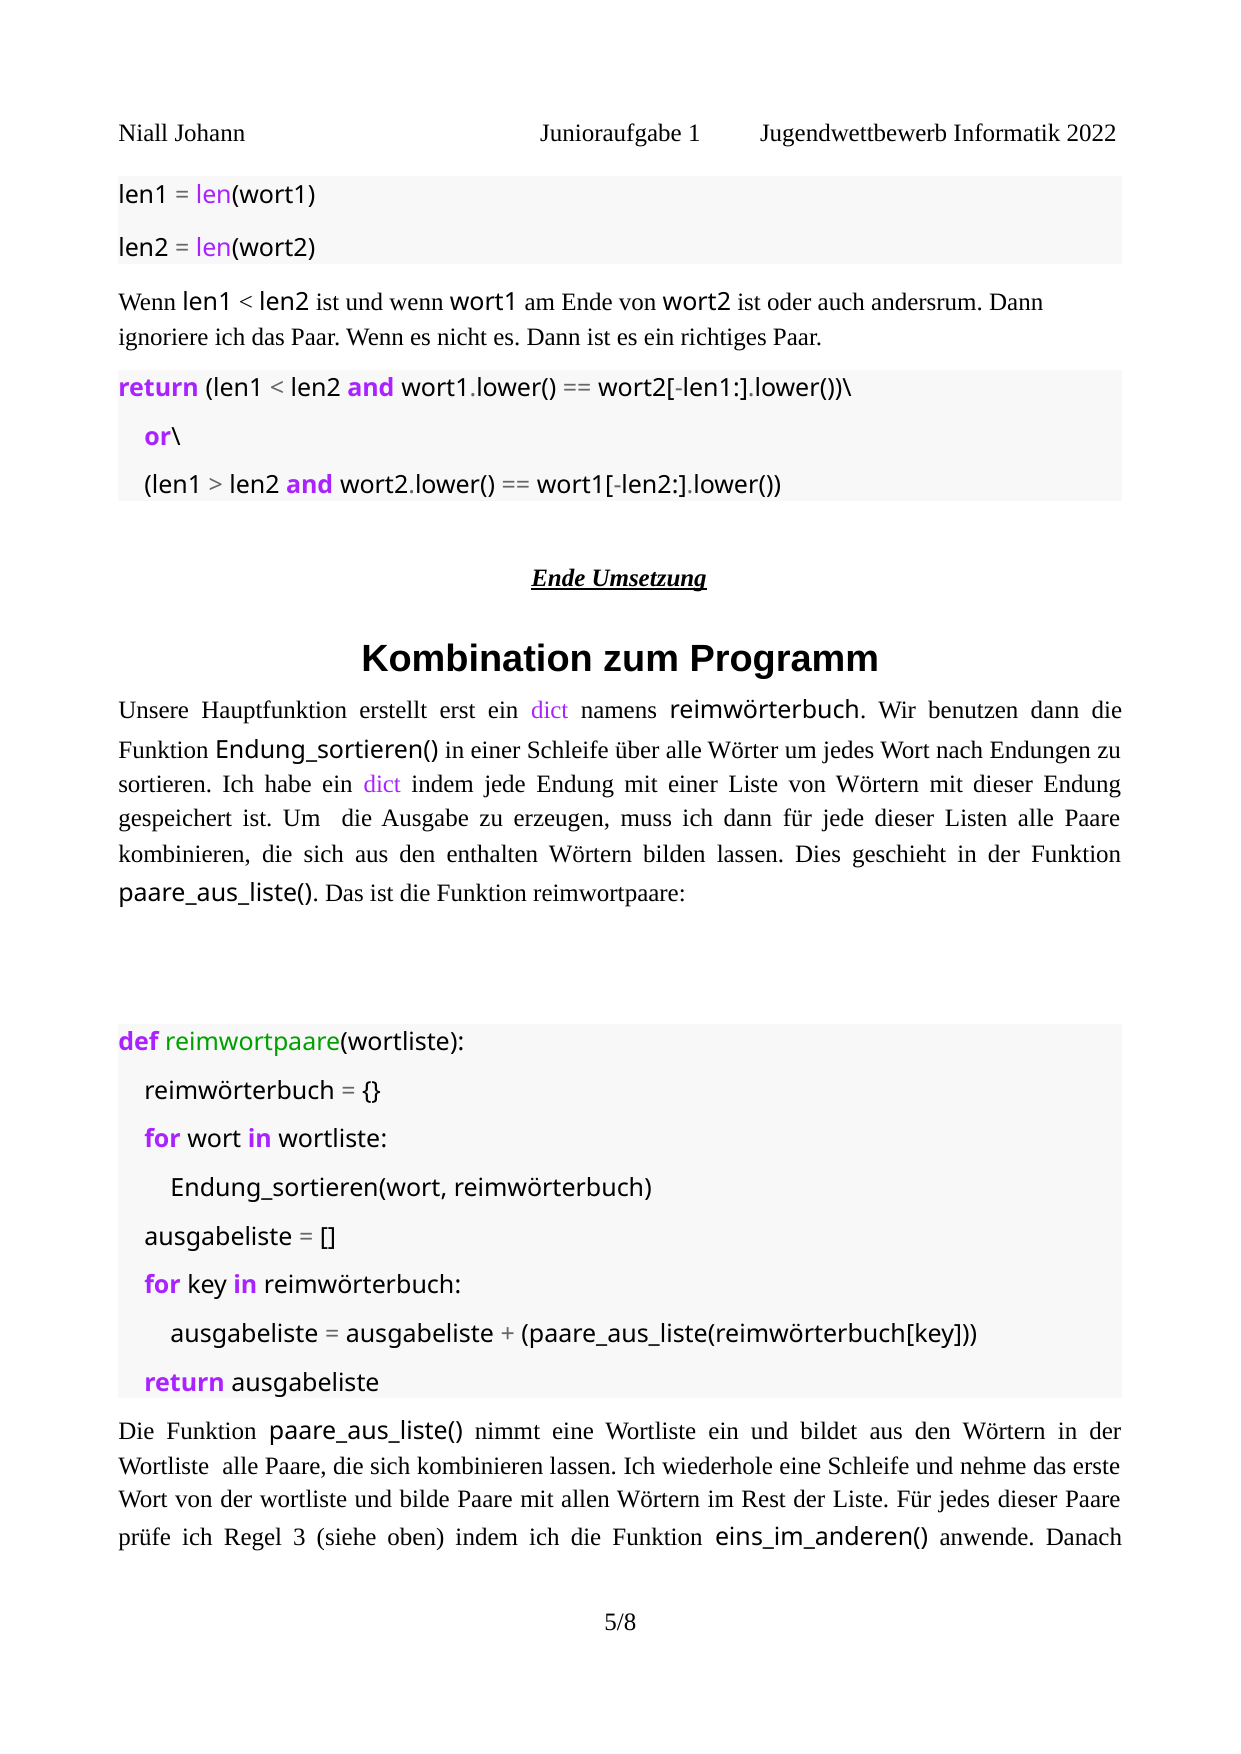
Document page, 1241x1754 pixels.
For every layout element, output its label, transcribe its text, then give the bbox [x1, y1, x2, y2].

text reimwörterbuch = {} [118, 1072, 1122, 1106]
text for key in reimwörterbuch: [118, 1267, 1122, 1301]
text for wort in wortliste: [118, 1121, 1122, 1155]
text Die Funktion paare_aus_liste() nimmt eine Wortliste ein und bildet aus den Wörtern in der Wortliste alle Paare, die sich kombinieren lassen. Ich wiederhole eine Schleife und nehme das erste Wort von der wortliste und bilde Paare mit allen Wörtern im Rest der Liste. Für jedes dieser Paare prüfe ich Regel 3 (siehe oben) indem ich die Funktion eins_im_anderen() anwende. Danach [118, 1413, 1122, 1552]
text return (len1 < len2 and wort1.lower() == wort2[-len1:].lower())\ [118, 370, 1122, 404]
text return ausgabeliste [118, 1364, 1122, 1398]
text ausgabeliste = ausgabeliste + (paare_aus_liste(reimwörterbuch[key])) [118, 1316, 1122, 1350]
text or\ [118, 418, 1122, 452]
text Ende Umsetzung [118, 563, 1122, 592]
text Wenn len1 < len2 ist und wenn wort1 am Ende von wort2 ist oder auch andersrum. Dann ignoriere ich das Paar. Wenn es nicht es. Dann ist es ein richtiges Paar. [118, 284, 1122, 351]
text ausgabeliste = [] [118, 1218, 1122, 1252]
text Unsere Hauptfunktion erstellt erst ein dict namens reimwörterbuch. Wir benutzen dann die Funktion Endung_sortieren() in einer Schleife über alle Wörter um jedes Wort nach Endungen zu sortieren. Ich habe ein dict indem jede Endung mit einer Liste von Wörtern mit dieser Endung gespeichert ist. Um die Ausgabe zu erzeugen, muss ich dann für jede dieser Listen alle Paare kombinieren, die sich aus den enthalten Wörtern bilden lassen. Dies geschieht in der Funktion paare_aus_liste(). Das ist die Funktion reimwortpaare: [118, 692, 1122, 909]
text def reimwortpaare(wortliste): [118, 1024, 1122, 1058]
text len2 = len(wort2) [118, 230, 1122, 264]
text Endung_sortieren(wort, reimwörterbuch) [118, 1170, 1122, 1204]
subtitle Kombination zum Programm [118, 636, 1122, 679]
text (len1 > len2 and wort2.lower() == wort1[-len2:].lower()) [118, 467, 1122, 501]
text len1 = len(wort1) [118, 176, 1122, 210]
